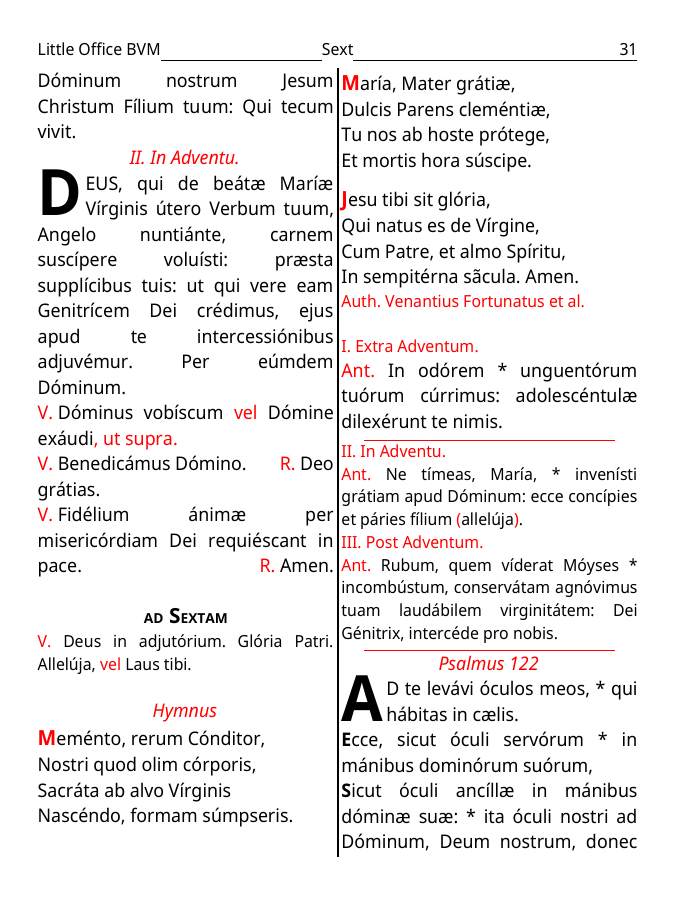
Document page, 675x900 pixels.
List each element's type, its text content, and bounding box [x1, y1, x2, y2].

text Nostri quod olim córporis, [37, 751, 334, 777]
text Hymnus [37, 697, 334, 723]
text ad Sextam [37, 601, 334, 629]
text V. De­us in adjutórium. Glória Patri. Allelúja, vel Laus ti­bi. [37, 629, 334, 675]
text Auth. Venantius Fortunatus et al. [341, 289, 637, 312]
text In sempitérna sãcula. Amen. [341, 264, 637, 289]
text Cum Patre, et almo Spíritu, [341, 238, 637, 264]
text Dulcis Parens cleméntiæ, [341, 96, 637, 122]
text AD te levávi óculos meos, * qui hábitas in cælis. Ecce, sicut óculi servórum * in mánibus dominórum suórum, [341, 675, 637, 777]
text V. Fidélium ánimæ per misericórdiam Dei requiéscant in pace. R. Amen. [37, 502, 334, 578]
text II. In Adventu. [37, 144, 334, 170]
text Ant. Rubum, quem víderat Móyses * incombústum, conservátam agnóvimus tu­am laudábilem virginitátem: Dei Génitrix, intercéde pro nobis. [341, 553, 637, 644]
text Sicut óculi ancíllæ in mánibus dóminæ suæ: * ita óculi nostri ad Dóminum, Deum nostrum, donec [341, 777, 637, 854]
text Tu nos ab hoste prótege, [341, 122, 637, 147]
text I. Extra Adventum. [341, 334, 637, 357]
text Dóminum nostrum Jesum Christum Fílium tu­um: Qui tecum vivit. [37, 68, 334, 144]
text Ant. Ne tímeas, María, * invenísti grátiam apud Dóminum: ecce concípies et páries fílium (allelúja). [341, 462, 637, 531]
text V. Dóminus vobíscum vel Dómine exáudi, ut supra. [37, 399, 334, 451]
text II. In Adventu. [341, 440, 637, 462]
text Ant. In odórem * unguentórum tuórum cúrrimus: adolescéntulæ dilexérunt te nimis. [341, 357, 637, 434]
text María, Mater grátiæ, [341, 68, 637, 96]
text Meménto, rerum Cónditor, [37, 723, 334, 751]
text Et mortis hora súscipe. [341, 147, 637, 173]
text III. Post Adventum. [341, 531, 637, 553]
text Qui natus es de Vírgine, [341, 213, 637, 238]
text Nascéndo, formam súmpseris. [37, 802, 334, 828]
text V. Benedicámus Dómino. R. Deo grátias. [37, 451, 334, 502]
text DEUS, qui de beátæ Maríæ Vírginis útero Verbum tu­um, Angelo nuntiánte, carnem suscípere voluísti: præsta supplícibus tuis: ut qui vere eam Genitrícem Dei crédimus, ejus apud te intercessiónibus adjuvémur. Per eúmdem Dóminum. [37, 170, 334, 399]
text Sacráta ab alvo Vírginis [37, 777, 334, 802]
text Psalmus 122 [341, 650, 637, 675]
text Jesu ti­bi sit glória, [341, 184, 637, 213]
